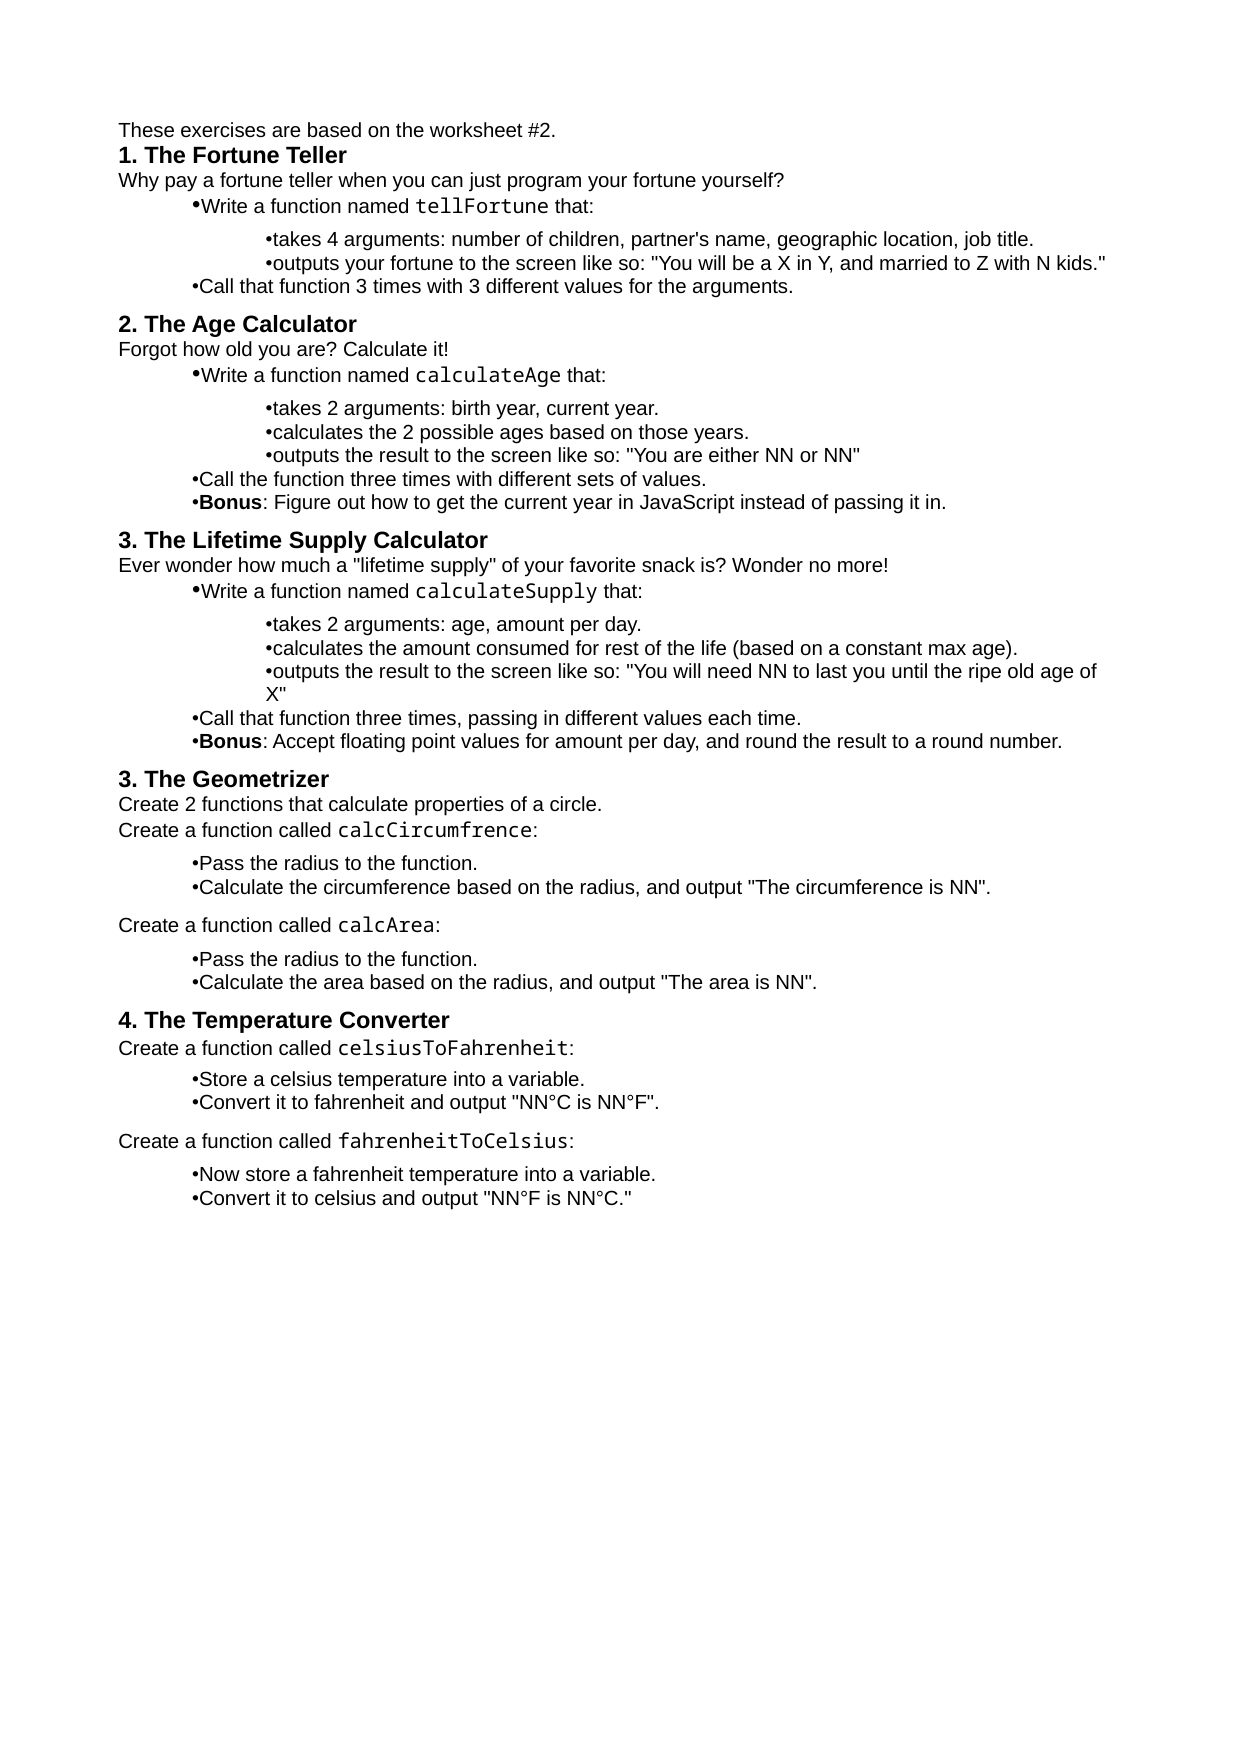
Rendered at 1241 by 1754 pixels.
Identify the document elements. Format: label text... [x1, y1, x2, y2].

subtitle 4. The Temperature Converter [118, 1006, 1122, 1033]
list takes 2 arguments: age, amount per day. [118, 612, 1122, 636]
list Call that function three times, passing in different values each time. [118, 706, 1122, 729]
list takes 4 arguments: number of children, partner's name, geographic location, job title. [118, 228, 1122, 251]
list Calculate the circumference based on the radius, and output "The circumference is NN". [118, 875, 1122, 898]
subtitle 3. The Lifetime Supply Calculator [118, 526, 1122, 553]
text These exercises are based on the worksheet #2. [118, 118, 1122, 141]
list Call that function 3 times with 3 different values for the arguments. [118, 274, 1122, 298]
list Pass the radius to the function. [118, 852, 1122, 875]
list Calculate the area based on the radius, and output "The area is NN". [118, 970, 1122, 994]
list calculates the 2 possible ages based on those years. [118, 420, 1122, 443]
list Store a celsius temperature into a variable. [118, 1067, 1122, 1091]
list Convert it to fahrenheit and output "NN°C is NN°F". [118, 1091, 1122, 1114]
list Write a function named calculateAge that: [118, 361, 1122, 388]
text Ever wonder how much a "lifetime supply" of your favorite snack is? Wonder no more! [118, 553, 1122, 576]
list calculates the amount consumed for rest of the life (based on a constant max age). [118, 636, 1122, 659]
list takes 2 arguments: birth year, current year. [118, 397, 1122, 420]
text Create a function called calcCircumfrence: [118, 816, 1122, 843]
text Why pay a fortune teller when you can just program your fortune yourself? [118, 168, 1122, 192]
subtitle 3. The Geometrizer [118, 765, 1122, 792]
list Convert it to celsius and output "NN°F is NN°C." [118, 1186, 1122, 1209]
list Write a function named calculateSupply that: [118, 576, 1122, 604]
list Pass the radius to the function. [118, 947, 1122, 970]
list Bonus: Figure out how to get the current year in JavaScript instead of passing it in. [118, 490, 1122, 514]
list Now store a fahrenheit temperature into a variable. [118, 1162, 1122, 1186]
text Create 2 functions that calculate properties of a circle. [118, 792, 1122, 816]
list outputs the result to the screen like so: "You are either NN or NN" [118, 443, 1122, 467]
text Forgot how old you are? Calculate it! [118, 337, 1122, 361]
text Create a function called fahrenheitToCelsius: [118, 1127, 1122, 1154]
subtitle 2. The Age Calculator [118, 310, 1122, 337]
list outputs your fortune to the screen like so: "You will be a X in Y, and married to Z with N kids." [118, 251, 1122, 274]
text Create a function called calcArea: [118, 911, 1122, 939]
list outputs the result to the screen like so: "You will need NN to last you until the ripe old age of X" [118, 659, 1122, 706]
list Write a function named tellFortune that: [118, 192, 1122, 219]
subtitle 1. The Fortune Teller [118, 141, 1122, 168]
list Bonus: Accept floating point values for amount per day, and round the result to a round number. [118, 729, 1122, 753]
list Call the function three times with different sets of values. [118, 467, 1122, 490]
text Create a function called celsiusToFahrenheit: [118, 1033, 1122, 1061]
